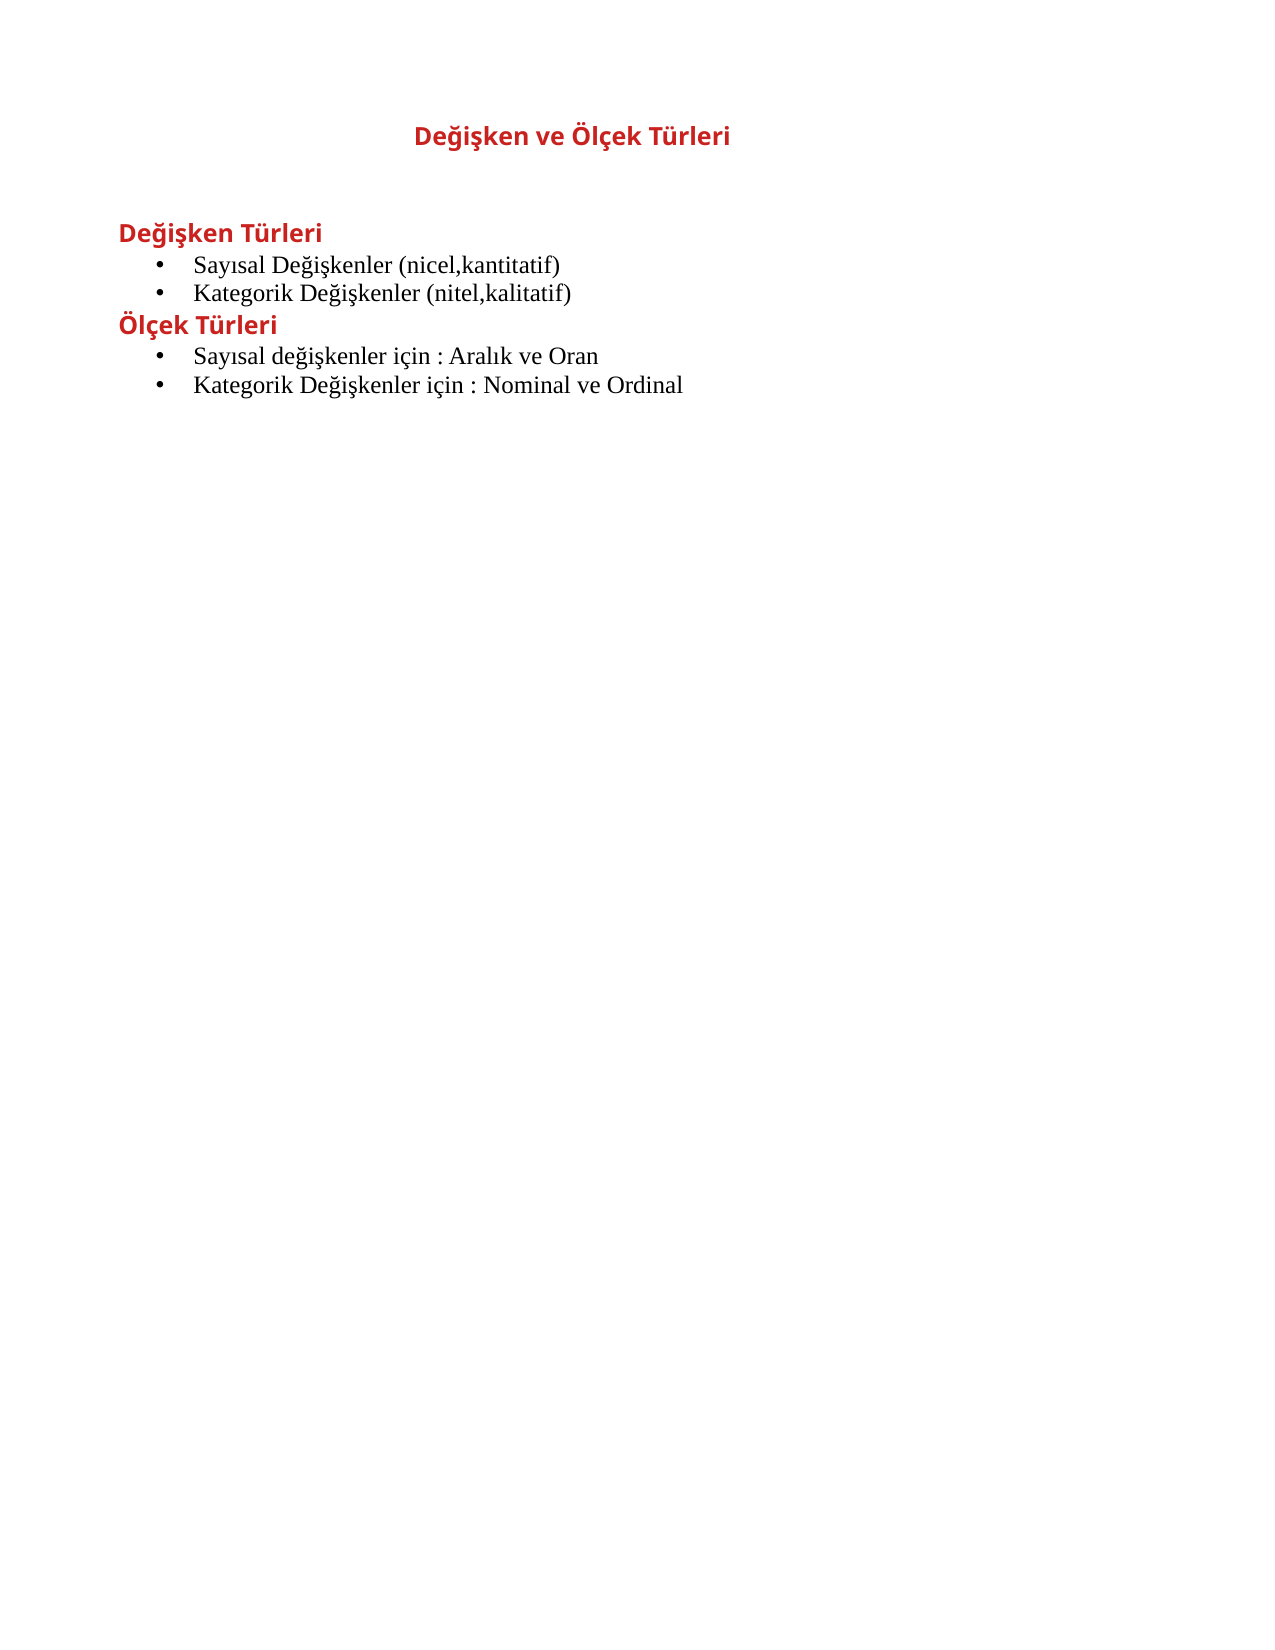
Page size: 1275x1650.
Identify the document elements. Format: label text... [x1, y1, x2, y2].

list Sayısal Değişkenler (nicel,kantitatif) [156, 250, 1157, 278]
list Kategorik Değişkenler (nitel,kalitatif) [156, 278, 1157, 307]
list Sayısal değişkenler için : Aralık ve Oran [156, 341, 1157, 370]
text Ölçek Türleri [118, 307, 1157, 341]
list Kategorik Değişkenler için : Nominal ve Ordinal [156, 370, 1157, 399]
text Değişken Türleri [118, 216, 1157, 250]
